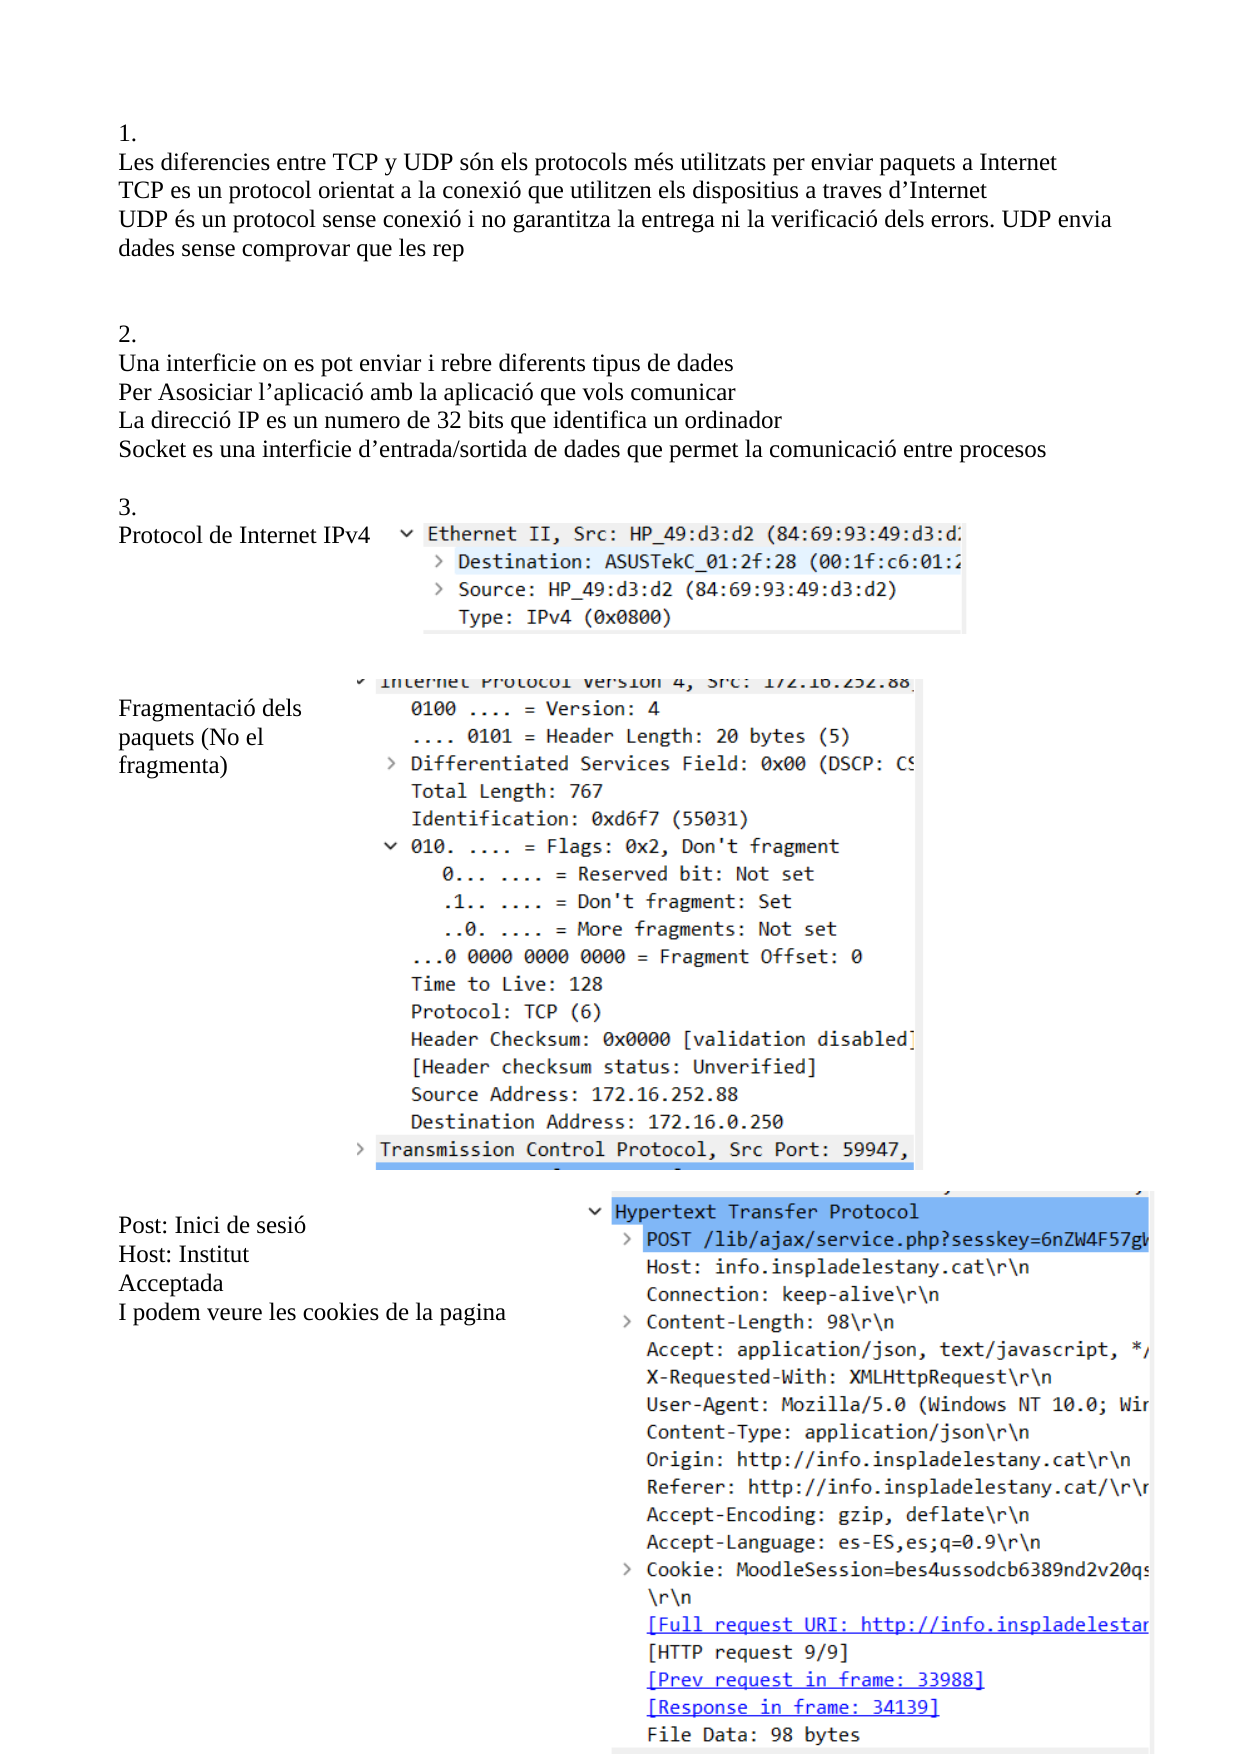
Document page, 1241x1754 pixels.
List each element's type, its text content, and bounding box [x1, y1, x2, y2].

text Una interficie on es pot enviar i rebre diferents tipus de dades [118, 348, 1122, 377]
text [924, 693, 1122, 779]
text Host: Institut [118, 1239, 583, 1268]
text Acceptada [118, 1268, 583, 1297]
text TCP es un protocol orientat a la conexió que utilitzen els dispositius a traves d’Internet [118, 176, 1122, 204]
text 2. [118, 319, 1122, 348]
text 1. [118, 118, 1122, 147]
text I podem veure les cookies de la pagina [118, 1297, 583, 1326]
text Fragmentació dels paquets (No el fragmenta) [118, 693, 357, 779]
text 3. [118, 492, 1122, 521]
text La direcció IP es un numero de 32 bits que identifica un ordinador [118, 406, 1122, 434]
picture [396, 523, 967, 634]
text UDP és un protocol sense conexió i no garantitza la entrega ni la verificació dels errors. UDP envia dades sense comprovar que les rep [118, 204, 1122, 262]
text Socket es una interficie d’entrada/sortida de dades que permet la comunicació entre procesos [118, 434, 1122, 463]
text Les diferencies entre TCP y UDP són els protocols més utilitzats per enviar paquets a Internet [118, 147, 1122, 176]
text Protocol de Internet IPv4 [118, 521, 1122, 549]
text Per Asosiciar l’aplicació amb la aplicació que vols comunicar [118, 377, 1122, 406]
text Post: Inici de sesió [118, 1211, 583, 1239]
picture [583, 1191, 1155, 1754]
picture [357, 679, 924, 1170]
